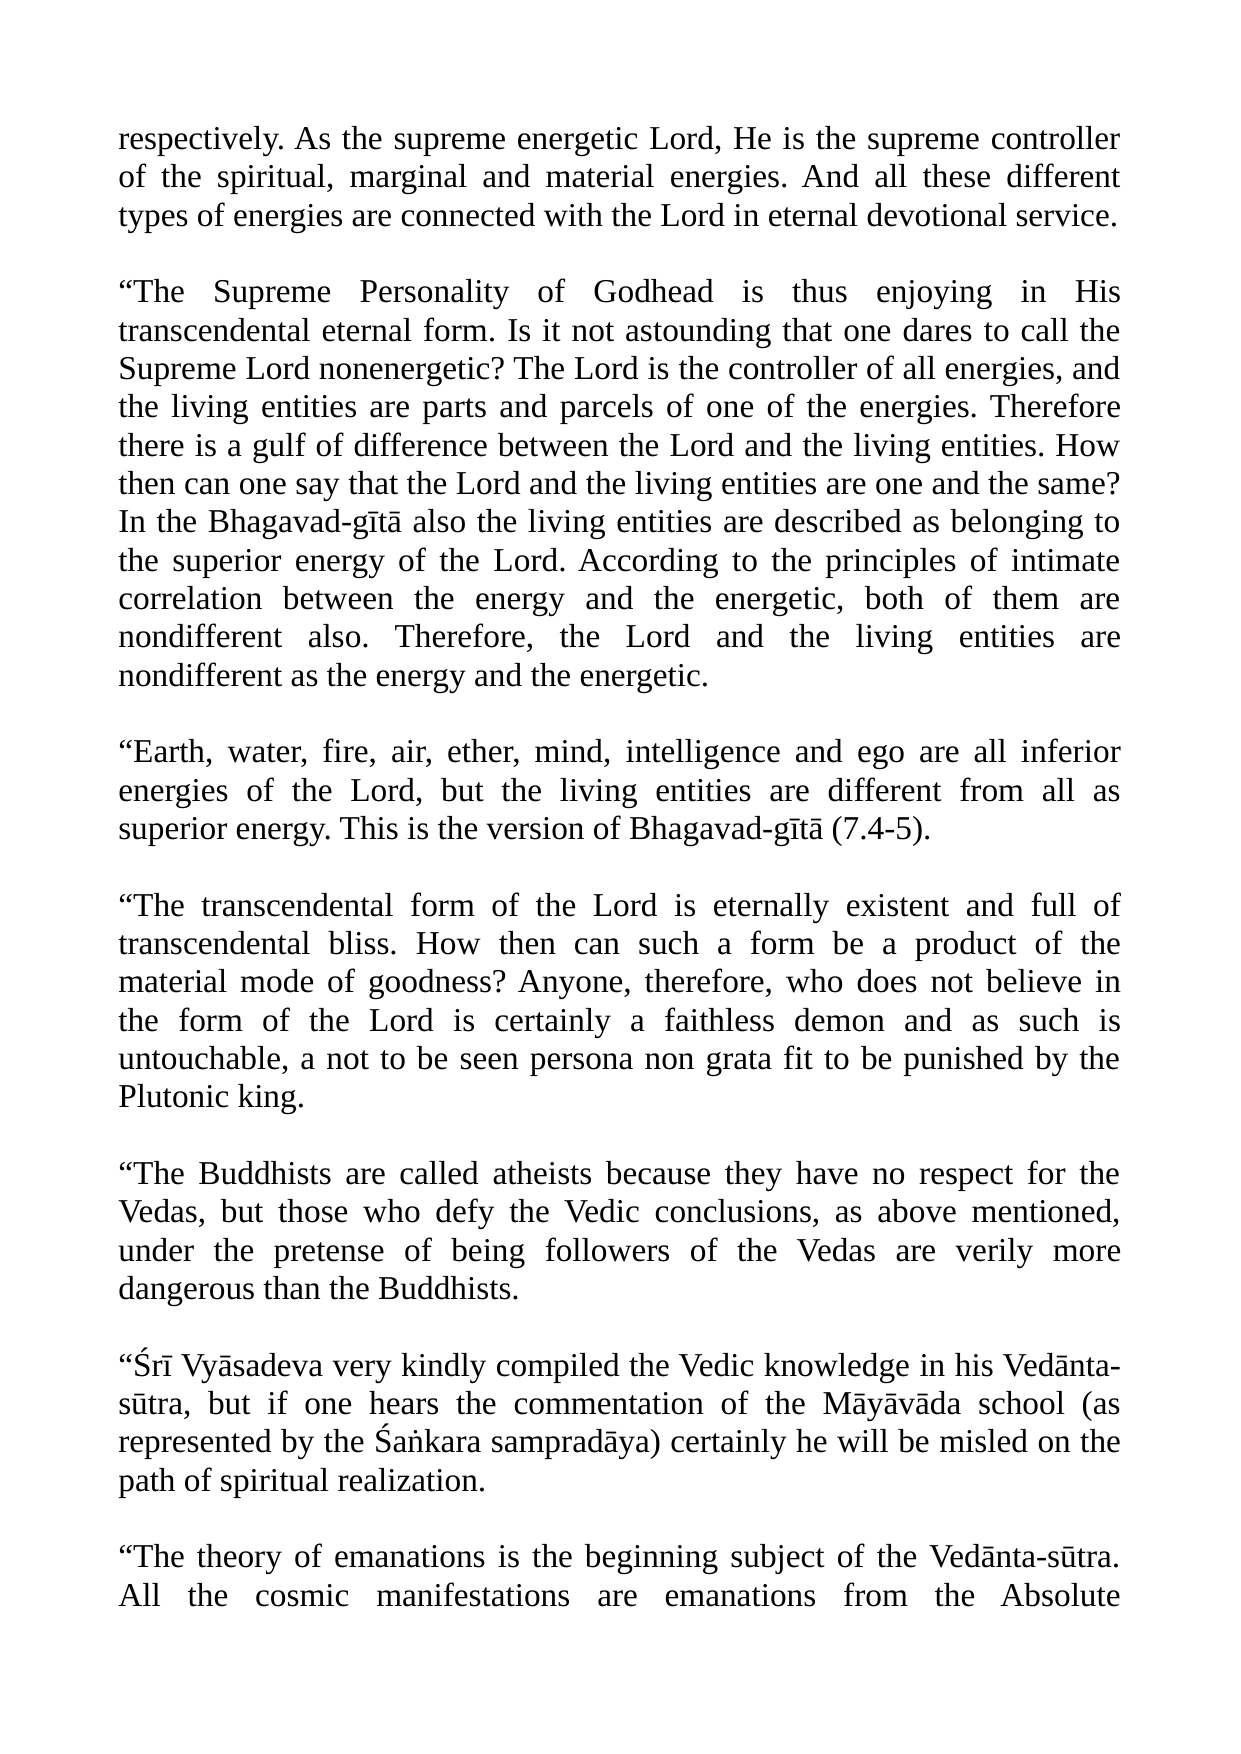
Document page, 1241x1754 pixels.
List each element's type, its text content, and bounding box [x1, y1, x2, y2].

text “The Buddhists are called atheists because they have no respect for the Vedas, but those who defy the Vedic conclusions, as above mentioned, under the pretense of being followers of the Vedas are verily more dangerous than the Buddhists. [118, 1153, 1122, 1306]
text “Earth, water, fire, air, ether, mind, intelligence and ego are all inferior energies of the Lord, but the living entities are different from all as superior energy. This is the version of Bhagavad-gītā (7.4-5). [118, 731, 1122, 846]
text “Śrī Vyāsadeva very kindly compiled the Vedic knowledge in his Vedānta-sūtra, but if one hears the commentation of the Māyāvāda school (as represented by the Śaṅkara sampradāya) certainly he will be misled on the path of spiritual realization. [118, 1345, 1122, 1498]
text “The theory of emanations is the beginning subject of the Vedānta-sūtra. All the cosmic manifestations are emanations from the Absolute [118, 1536, 1122, 1613]
text “The transcendental form of the Lord is eternally existent and full of transcendental bliss. How then can such a form be a product of the material mode of goodness? Anyone, therefore, who does not believe in the form of the Lord is certainly a faithless demon and as such is untouchable, a not to be seen persona non grata fit to be punished by the Plutonic king. [118, 885, 1122, 1115]
text “The Supreme Personality of Godhead is thus enjoying in His transcendental eternal form. Is it not astounding that one dares to call the Supreme Lord nonenergetic? The Lord is the controller of all energies, and the living entities are parts and parcels of one of the energies. Therefore there is a gulf of difference between the Lord and the living entities. How then can one say that the Lord and the living entities are one and the same? In the Bhagavad-gītā also the living entities are described as belonging to the superior energy of the Lord. According to the principles of intimate correlation between the energy and the energetic, both of them are nondifferent also. Therefore, the Lord and the living entities are nondifferent as the energy and the energetic. [118, 271, 1122, 693]
text respectively. As the supreme energetic Lord, He is the supreme controller of the spiritual, marginal and material energies. And all these different types of energies are connected with the Lord in eternal devotional service. [118, 118, 1122, 233]
